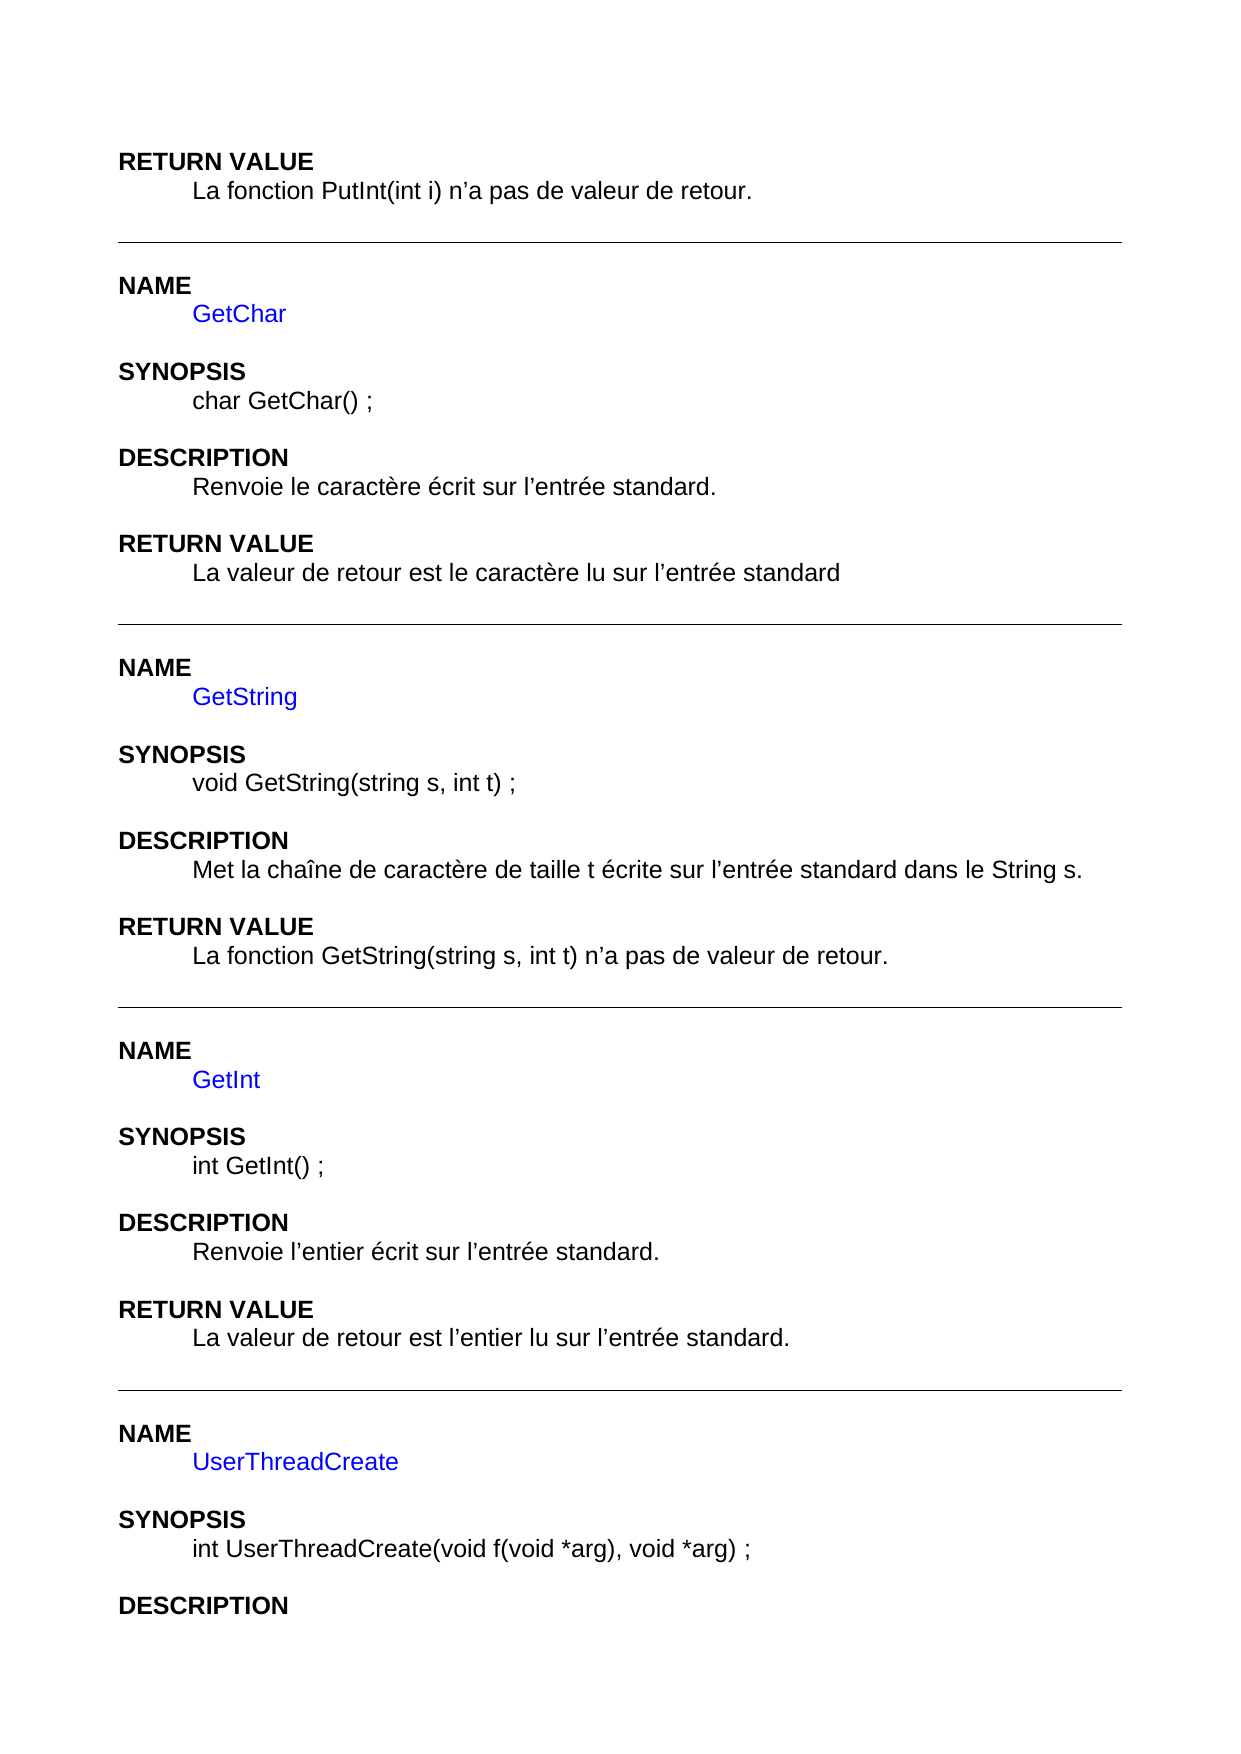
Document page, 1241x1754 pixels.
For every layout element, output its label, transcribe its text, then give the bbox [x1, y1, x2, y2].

text RETURN VALUE [118, 912, 1122, 941]
text int GetInt() ; [118, 1151, 1122, 1180]
text SYNOPSIS [118, 1122, 1122, 1151]
text int UserThreadCreate(void f(void *arg), void *arg) ; [118, 1533, 1122, 1562]
text La valeur de retour est le caractère lu sur l’entrée standard [118, 558, 1122, 587]
text void GetString(string s, int t) ; [118, 768, 1122, 797]
text DESCRIPTION [118, 1591, 1122, 1620]
text GetInt [118, 1065, 1122, 1093]
text SYNOPSIS [118, 1505, 1122, 1533]
text DESCRIPTION [118, 443, 1122, 472]
text La valeur de retour est l’entier lu sur l’entrée standard. [118, 1323, 1122, 1352]
text La fonction GetString(string s, int t) n’a pas de valeur de retour. [118, 941, 1122, 969]
text DESCRIPTION [118, 1208, 1122, 1237]
text NAME [118, 1418, 1122, 1447]
text NAME [118, 1036, 1122, 1065]
text RETURN VALUE [118, 147, 1122, 176]
text char GetChar() ; [118, 386, 1122, 414]
text SYNOPSIS [118, 739, 1122, 768]
text Renvoie le caractère écrit sur l’entrée standard. [118, 472, 1122, 501]
text NAME [118, 653, 1122, 682]
text UserThreadCreate [118, 1447, 1122, 1476]
text Met la chaîne de caractère de taille t écrite sur l’entrée standard dans le String s. [118, 854, 1122, 883]
text GetChar [118, 299, 1122, 328]
text RETURN VALUE [118, 529, 1122, 558]
text RETURN VALUE [118, 1295, 1122, 1323]
text La fonction PutInt(int i) n’a pas de valeur de retour. [118, 176, 1122, 204]
text NAME [118, 271, 1122, 299]
text Renvoie l’entier écrit sur l’entrée standard. [118, 1237, 1122, 1266]
text DESCRIPTION [118, 826, 1122, 854]
text GetString [118, 682, 1122, 711]
text SYNOPSIS [118, 357, 1122, 386]
